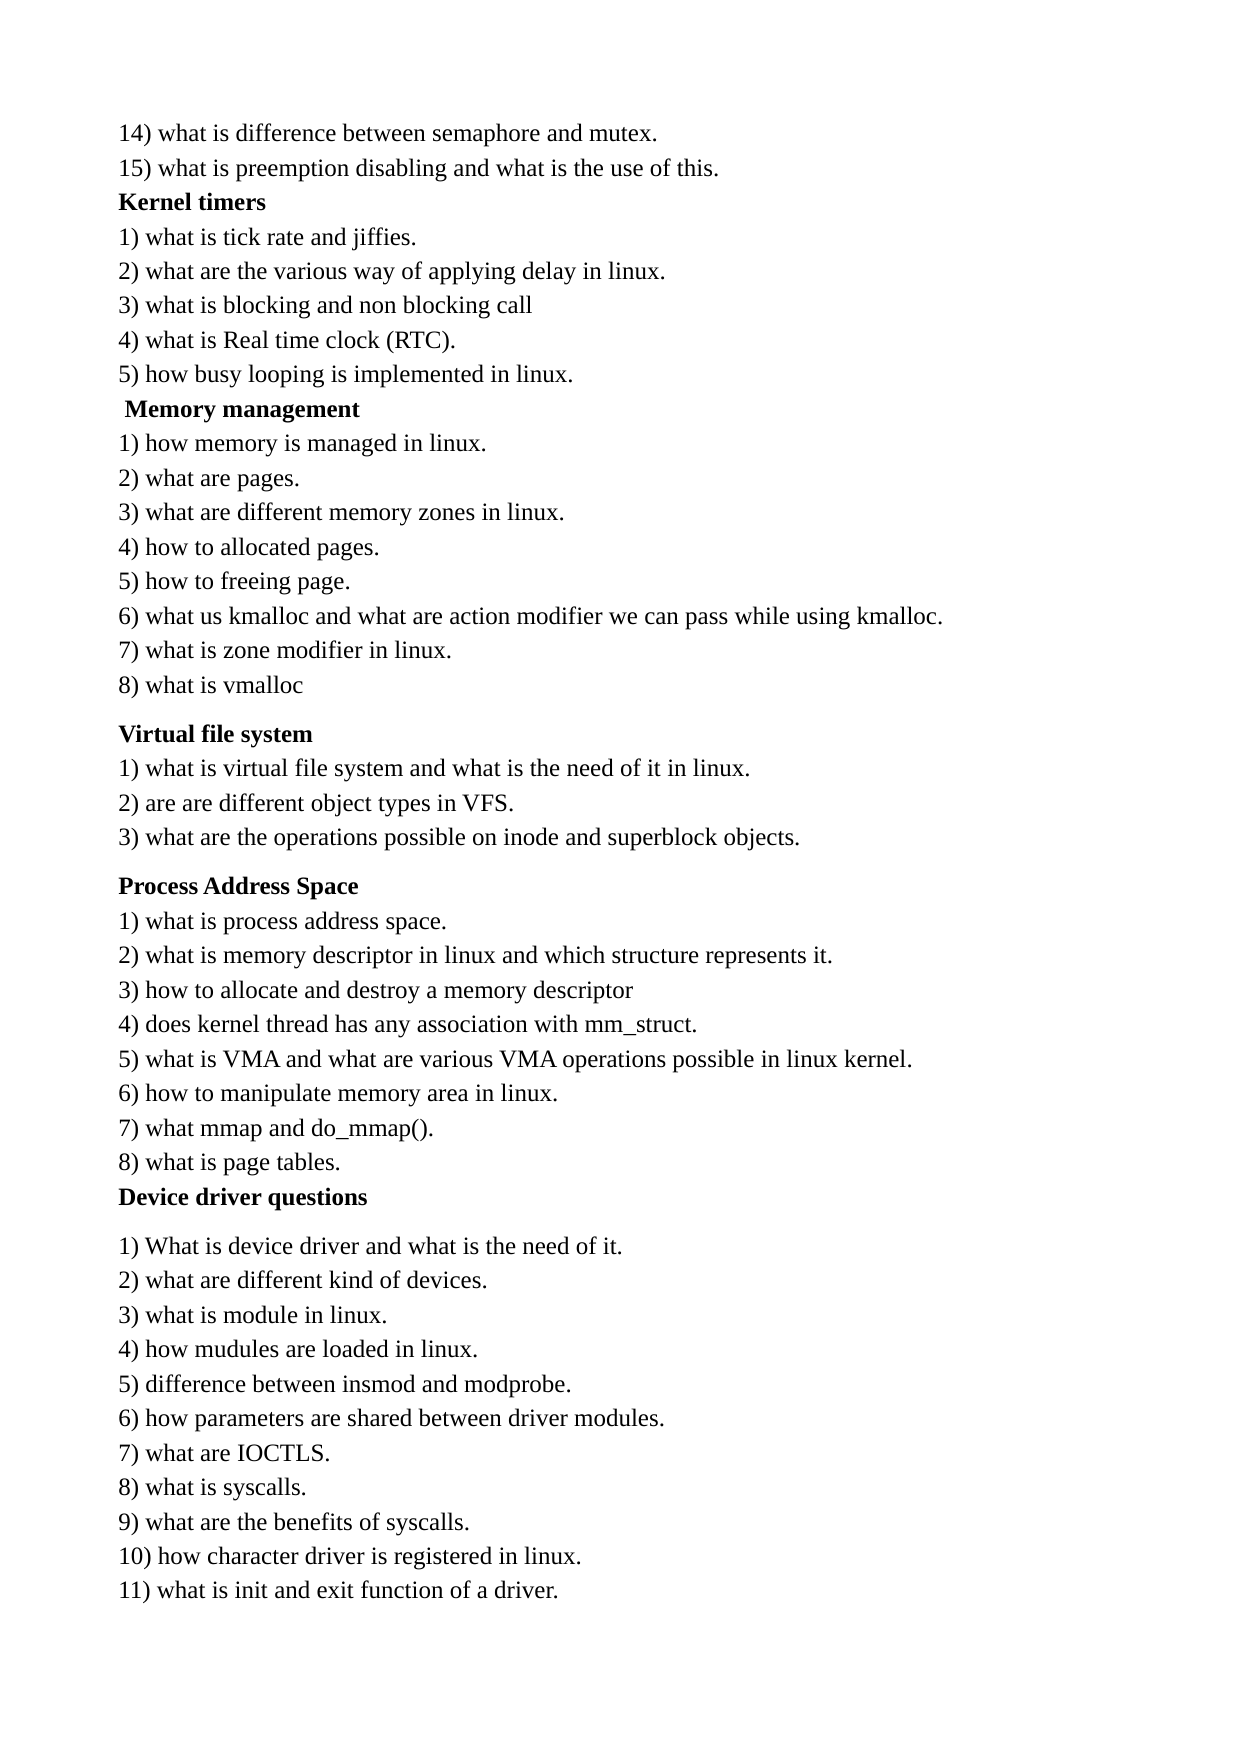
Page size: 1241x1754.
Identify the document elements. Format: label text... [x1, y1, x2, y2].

text 14) what is difference between semaphore and mutex. 15) what is preemption disabling and what is the use of this. Kernel timers 1) what is tick rate and jiffies. 2) what are the various way of applying delay in linux. 3) what is blocking and non blocking call 4) what is Real time clock (RTC). 5) how busy looping is implemented in linux. Memory management 1) how memory is managed in linux. 2) what are pages. 3) what are different memory zones in linux. 4) how to allocated pages. 5) how to freeing page. 6) what us kmalloc and what are action modifier we can pass while using kmalloc. 7) what is zone modifier in linux. 8) what is vmalloc [118, 118, 1122, 698]
text 1) What is device driver and what is the need of it. 2) what are different kind of devices. 3) what is module in linux. 4) how mudules are loaded in linux. 5) difference between insmod and modprobe. 6) how parameters are shared between driver modules. 7) what are IOCTLS. 8) what is syscalls. 9) what are the benefits of syscalls. 10) how character driver is registered in linux. 11) what is init and exit function of a driver. [118, 1231, 1122, 1604]
text Virtual file system 1) what is virtual file system and what is the need of it in linux. 2) are are different object types in VFS. 3) what are the operations possible on inode and superblock objects. [118, 719, 1122, 851]
text Process Address Space 1) what is process address space. 2) what is memory descriptor in linux and which structure represents it. 3) how to allocate and destroy a memory descriptor 4) does kernel thread has any association with mm_struct. 5) what is VMA and what are various VMA operations possible in linux kernel. 6) how to manipulate memory area in linux. 7) what mmap and do_mmap(). 8) what is page tables. Device driver questions [118, 871, 1122, 1210]
